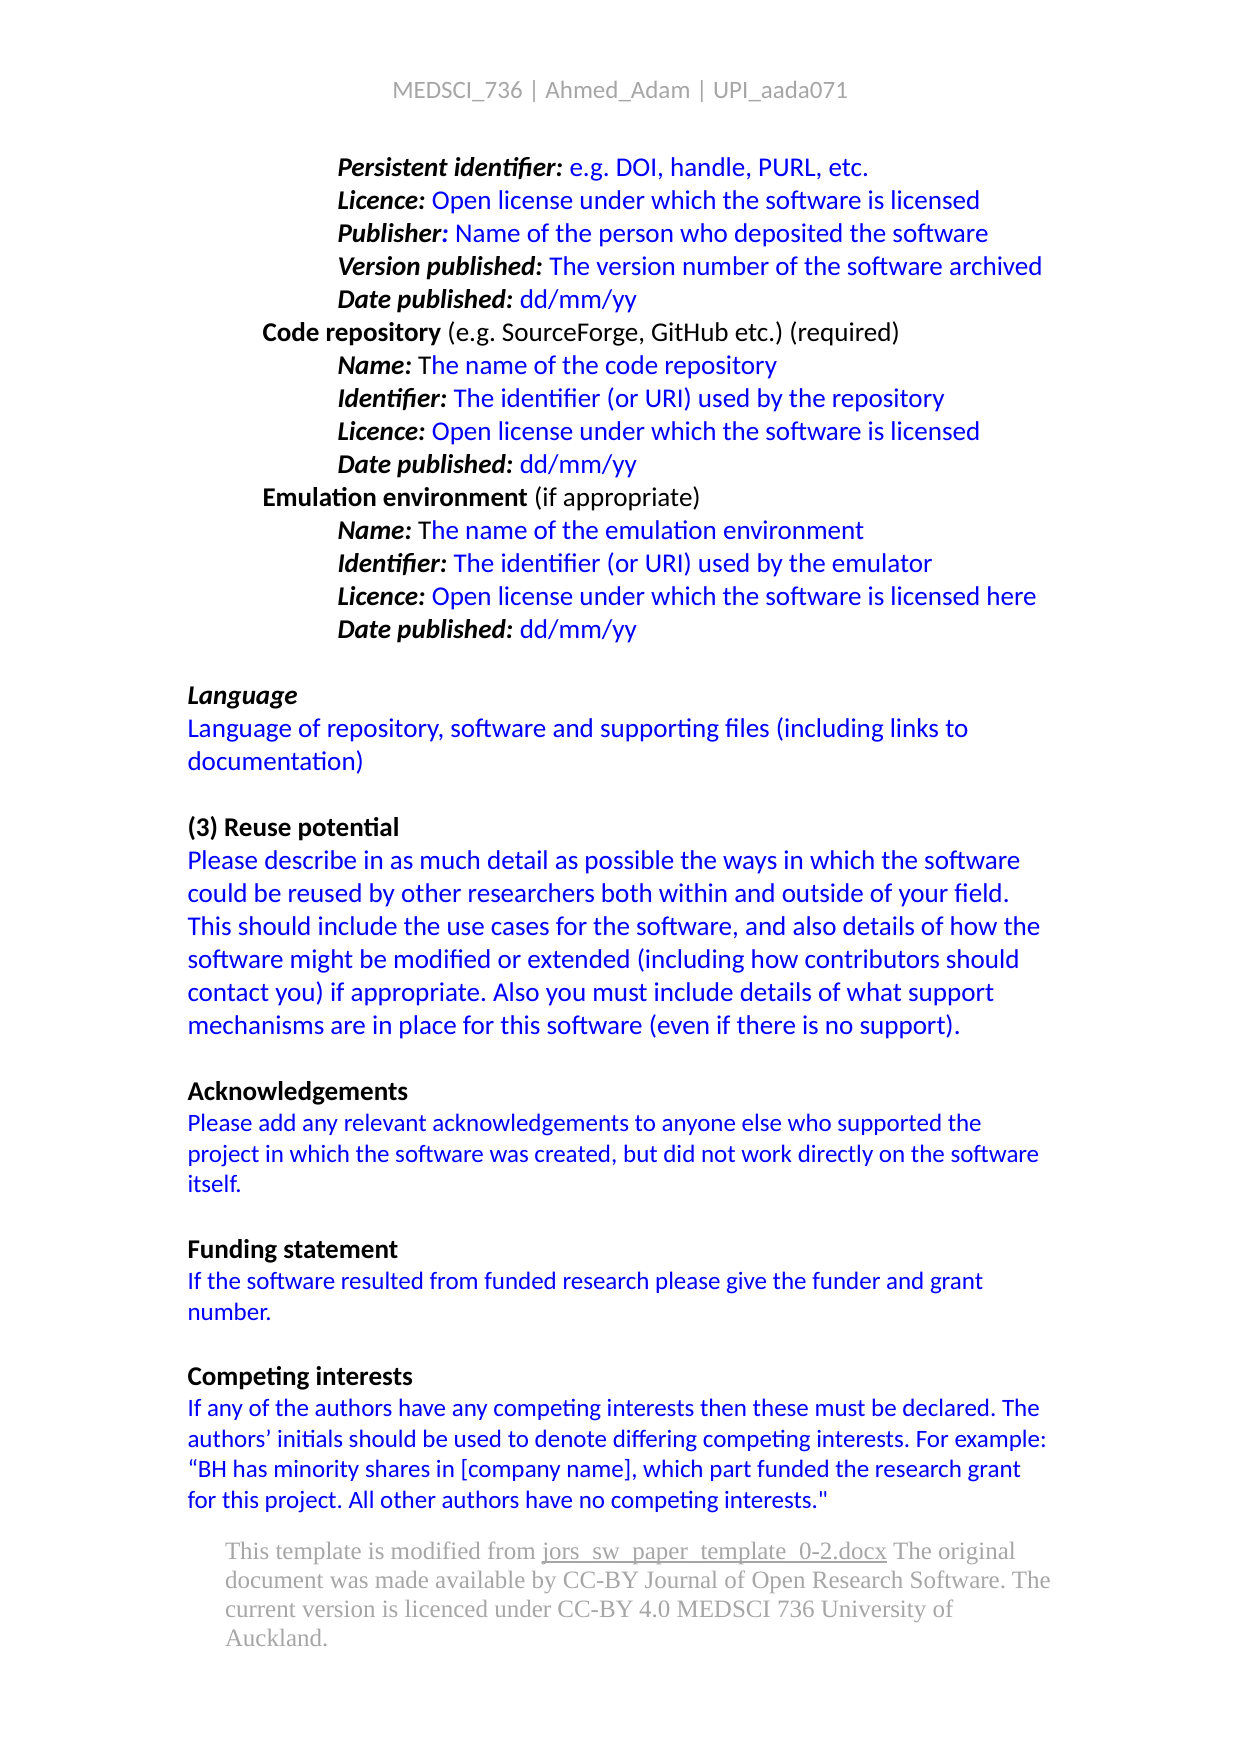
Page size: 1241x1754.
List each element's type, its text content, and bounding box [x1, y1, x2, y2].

text Licence: Open license under which the software is licensed [337, 414, 1053, 447]
text Publisher: Name of the person who deposited the software [337, 216, 1053, 249]
text Emulation environment (if appropriate) [262, 480, 1053, 513]
text Date published: dd/mm/yy [337, 447, 1053, 480]
text Name: The name of the code repository [337, 348, 1053, 381]
text Identifier: The identifier (or URI) used by the repository [337, 381, 1053, 414]
text Code repository (e.g. SourceForge, GitHub etc.) (required) [262, 315, 1053, 348]
text Competing interests [187, 1359, 1053, 1392]
text Please describe in as much detail as possible the ways in which the software could be reused by other researchers both within and outside of your field. This should include the use cases for the software, and also details of how the software might be modified or extended (including how contributors should contact you) if appropriate. Also you must include details of what support mechanisms are in place for this software (even if there is no support). [187, 843, 1053, 1042]
text Licence: Open license under which the software is licensed [337, 183, 1053, 216]
text Identifier: The identifier (or URI) used by the emulator [337, 546, 1053, 579]
text Acknowledgements [187, 1074, 1053, 1108]
text Funding statement [187, 1232, 1053, 1265]
text Please add any relevant acknowledgements to anyone else who supported the project in which the software was created, but did not work directly on the software itself. [187, 1108, 1053, 1199]
text Date published: dd/mm/yy [337, 282, 1053, 315]
text Persistent identifier: e.g. DOI, handle, PURL, etc. [337, 150, 1053, 183]
text Language [187, 678, 1053, 711]
text If the software resulted from funded research please give the funder and grant number. [187, 1265, 1053, 1326]
text Licence: Open license under which the software is licensed here [337, 579, 1053, 612]
text Name: The name of the emulation environment [337, 513, 1053, 546]
text (3) Reuse potential [187, 810, 1053, 843]
text Version published: The version number of the software archived [337, 249, 1053, 282]
text Language of repository, software and supporting files (including links to documentation) [187, 711, 1053, 777]
text If any of the authors have any competing interests then these must be declared. The authors’ initials should be used to denote differing competing interests. For example: “BH has minority shares in [company name], which part funded the research grant for this project. All other authors have no competing interests." [187, 1392, 1053, 1514]
text Date published: dd/mm/yy [337, 612, 1053, 645]
